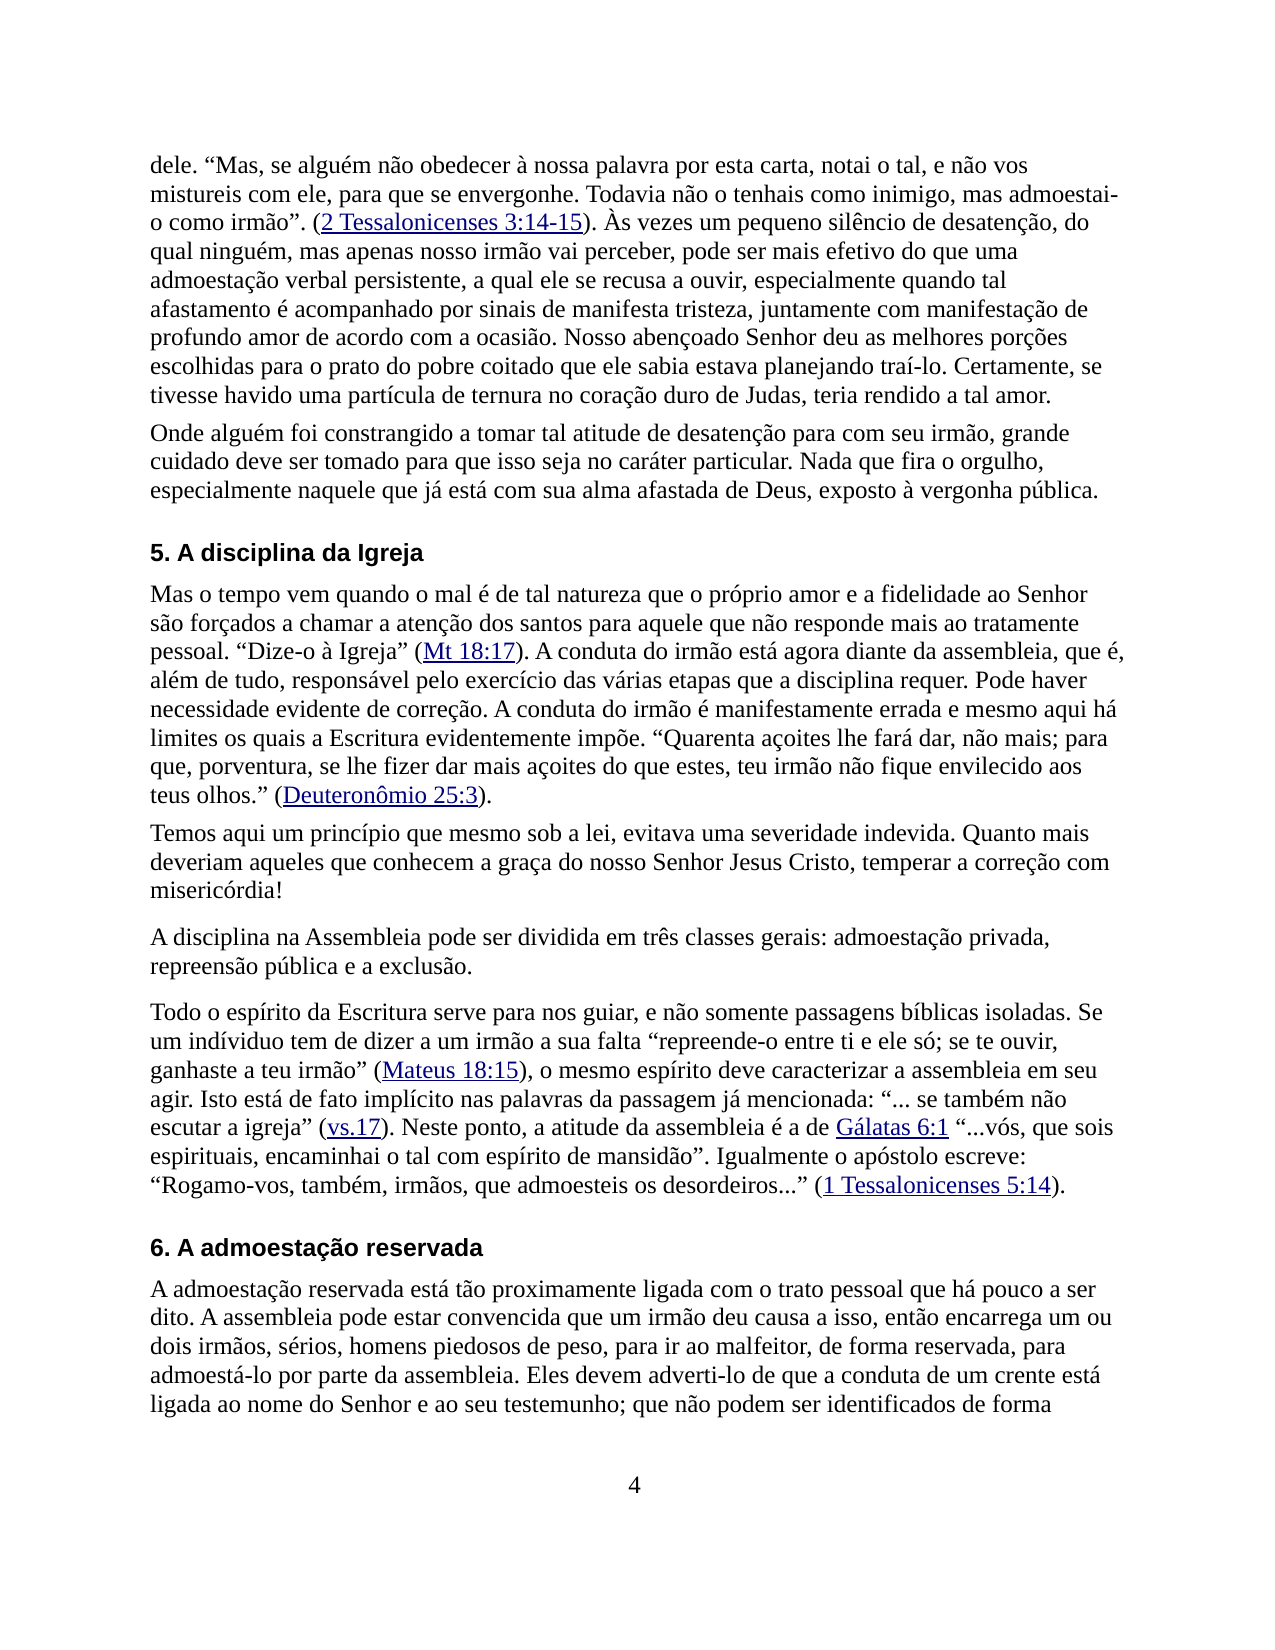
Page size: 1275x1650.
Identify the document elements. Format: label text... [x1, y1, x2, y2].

text Todo o espírito da Escritura serve para nos guiar, e não somente passagens bíblicas isoladas. Se um indíviduo tem de dizer a um irmão a sua falta “repreende-o entre ti e ele só; se te ouvir, ganhaste a teu irmão” (Mateus 18:15), o mesmo espírito deve caracterizar a assembleia em seu agir. Isto está de fato implícito nas palavras da passagem já mencionada: “... se também não escutar a igreja” (vs.17). Neste ponto, a atitude da assembleia é a de Gálatas 6:1 “...vós, que sois espirituais, encaminhai o tal com espírito de mansidão”. Igualmente o apóstolo escreve: “Rogamo-vos, também, irmãos, que admoesteis os desordeiros...” (1 Tessalonicenses 5:14). [150, 997, 1125, 1199]
text A admoestação reservada está tão proximamente ligada com o trato pessoal que há pouco a ser dito. A assembleia pode estar convencida que um irmão deu causa a isso, então encarrega um ou dois irmãos, sérios, homens piedosos de peso, para ir ao malfeitor, de forma reservada, para admoestá-lo por parte da assembleia. Eles devem adverti-lo de que a conduta de um crente está ligada ao nome do Senhor e ao seu testemunho; que não podem ser identificados de forma [150, 1274, 1125, 1417]
text Onde alguém foi constrangido a tomar tal atitude de desatenção para com seu irmão, grande cuidado deve ser tomado para que isso seja no caráter particular. Nada que fira o orgulho, especialmente naquele que já está com sua alma afastada de Deus, exposto à vergonha pública. [150, 418, 1125, 504]
text dele. “Mas, se alguém não obedecer à nossa palavra por esta carta, notai o tal, e não vos mistureis com ele, para que se envergonhe. Todavia não o tenhais como inimigo, mas admoestai-o como irmão”. (2 Tessalonicenses 3:14-15). Às vezes um pequeno silêncio de desatenção, do qual ninguém, mas apenas nosso irmão vai perceber, pode ser mais efetivo do que uma admoestação verbal persistente, a qual ele se recusa a ouvir, especialmente quando tal afastamento é acompanhado por sinais de manifesta tristeza, juntamente com manifestação de profundo amor de acordo com a ocasião. Nosso abençoado Senhor deu as melhores porções escolhidas para o prato do pobre coitado que ele sabia estava planejando traí-lo. Certamente, se tivesse havido uma partícula de ternura no coração duro de Judas, teria rendido a tal amor. [150, 150, 1125, 409]
text A disciplina na Assembleia pode ser dividida em três classes gerais: admoestação privada, repreensão pública e a exclusão. [150, 922, 1125, 979]
subtitle 6. A admoestação reservada [150, 1233, 1125, 1261]
text Temos aqui um princípio que mesmo sob a lei, evitava uma severidade indevida. Quanto mais deveriam aqueles que conhecem a graça do nosso Senhor Jesus Cristo, temperar a correção com misericórdia! [150, 818, 1125, 904]
text Mas o tempo vem quando o mal é de tal natureza que o próprio amor e a fidelidade ao Senhor são forçados a chamar a atenção dos santos para aquele que não responde mais ao tratamente pessoal. “Dize-o à Igreja” (Mt 18:17). A conduta do irmão está agora diante da assembleia, que é, além de tudo, responsável pelo exercício das várias etapas que a disciplina requer. Pode haver necessidade evidente de correção. A conduta do irmão é manifestamente errada e mesmo aqui há limites os quais a Escritura evidentemente impõe. “Quarenta açoites lhe fará dar, não mais; para que, porventura, se lhe fizer dar mais açoites do que estes, teu irmão não fique envilecido aos teus olhos.” (Deuteronômio 25:3). [150, 579, 1125, 809]
subtitle 5. A disciplina da Igreja [150, 538, 1125, 566]
